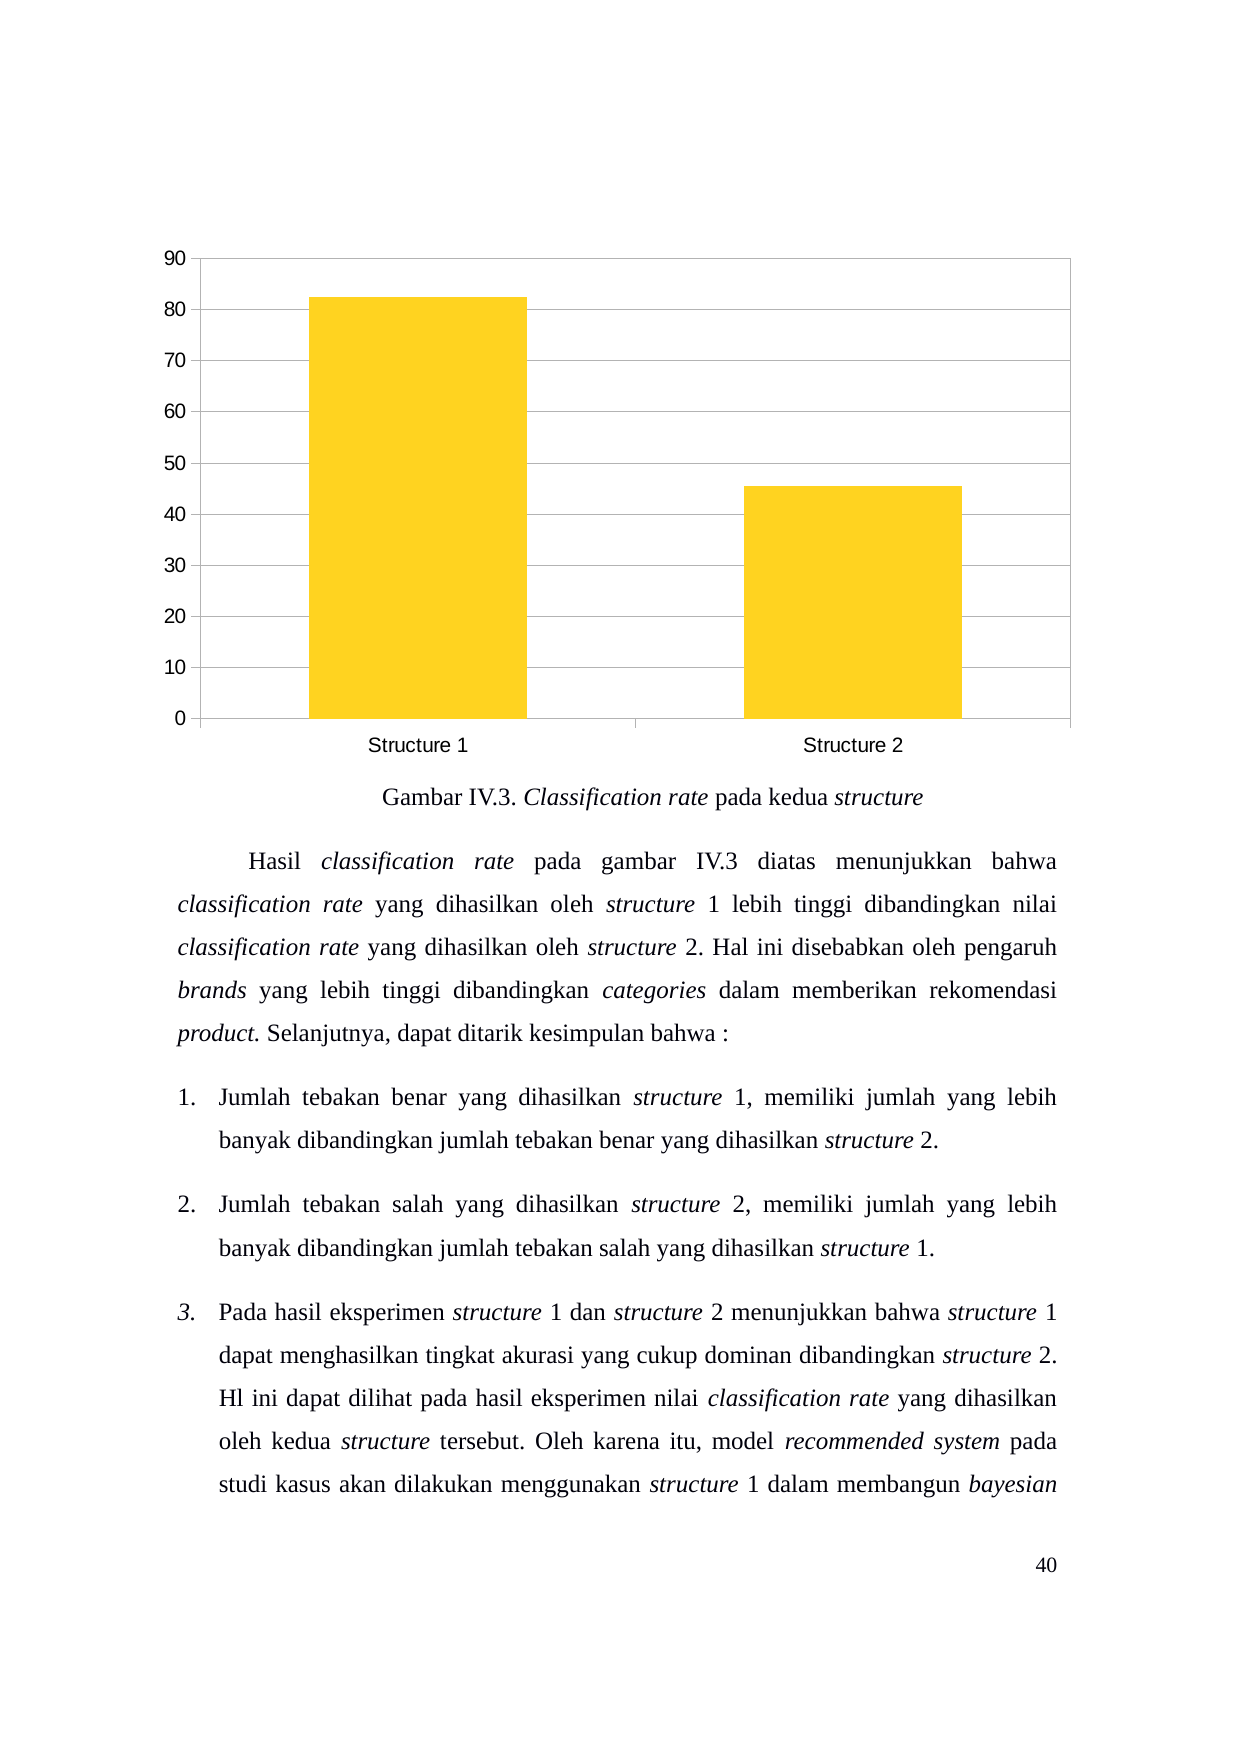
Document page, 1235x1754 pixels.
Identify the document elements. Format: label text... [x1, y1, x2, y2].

text Gambar IV.3. Classification rate pada kedua structure [177, 236, 1057, 811]
list Jumlah tebakan salah yang dihasilkan structure 2, memiliki jumlah yang lebih banyak dibandingkan jumlah tebakan salah yang dihasilkan structure 1. [177, 1189, 1057, 1261]
text Hasil classification rate pada gambar IV.3 diatas menunjukkan bahwa classification rate yang dihasilkan oleh structure 1 lebih tinggi dibandingkan nilai classification rate yang dihasilkan oleh structure 2. Hal ini disebabkan oleh pengaruh brands yang lebih tinggi dibandingkan categories dalam memberikan rekomendasi product. Selanjutnya, dapat ditarik kesimpulan bahwa : [177, 846, 1057, 1047]
list Pada hasil eksperimen structure 1 dan structure 2 menunjukkan bahwa structure 1 dapat menghasilkan tingkat akurasi yang cukup dominan dibandingkan structure 2. Hl ini dapat dilihat pada hasil eksperimen nilai classification rate yang dihasilkan oleh kedua structure tersebut. Oleh karena itu, model recommended system pada studi kasus akan dilakukan menggunakan structure 1 dalam membangun bayesian [177, 1297, 1057, 1498]
list Jumlah tebakan benar yang dihasilkan structure 1, memiliki jumlah yang lebih banyak dibandingkan jumlah tebakan benar yang dihasilkan structure 2. [177, 1082, 1057, 1154]
